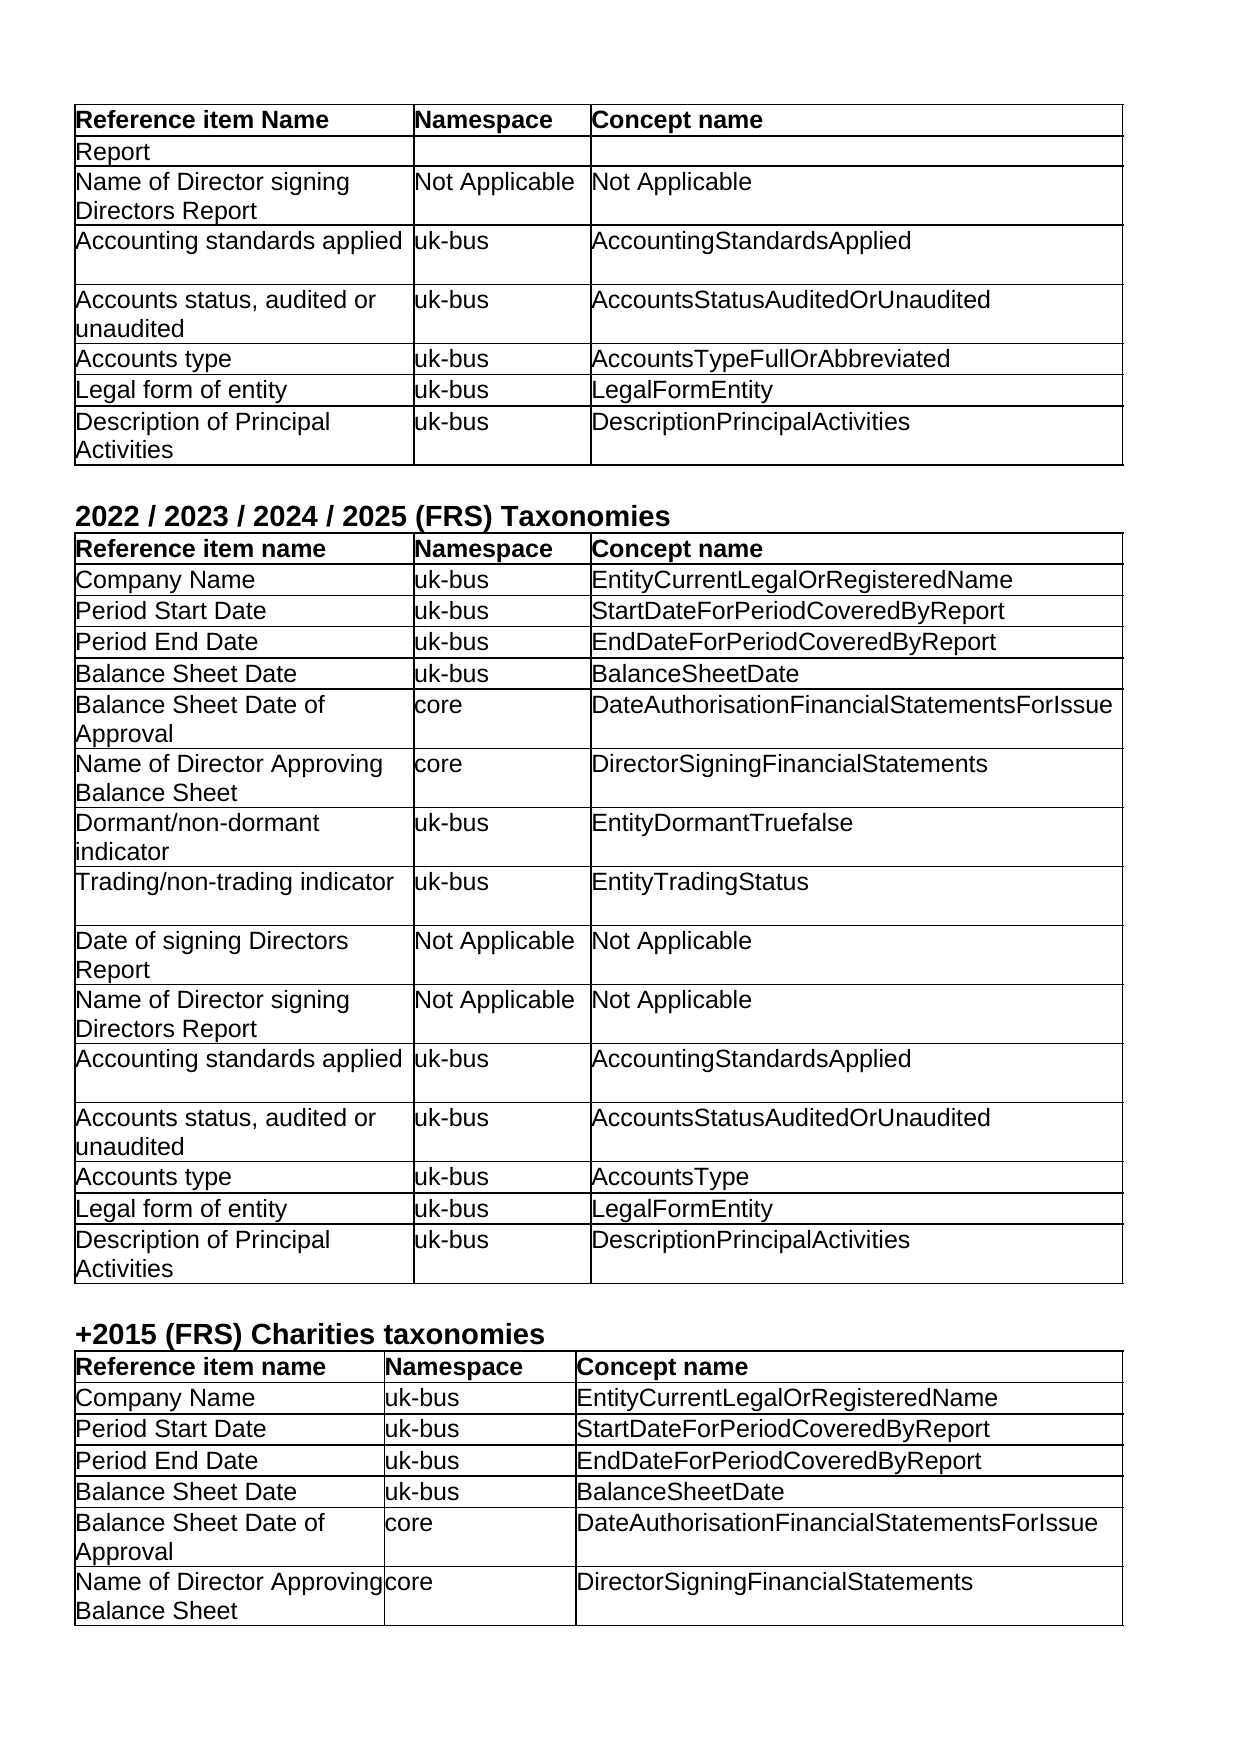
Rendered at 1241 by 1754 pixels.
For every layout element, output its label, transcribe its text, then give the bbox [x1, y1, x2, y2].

table_cell [592, 137, 1122, 165]
table_cell EntityDormantTruefalse [592, 808, 1122, 866]
table_cell DirectorSigningFinancialStatements [577, 1567, 1122, 1625]
table_cell LegalFormEntity [592, 1194, 1122, 1223]
table_cell Balance Sheet Date of Approval [76, 690, 413, 747]
table_cell Not Applicable [415, 167, 590, 224]
table_cell Accounts type [76, 1162, 413, 1192]
table_cell uk-bus [415, 867, 590, 924]
table_cell StartDateForPeriodCoveredByReport [592, 596, 1122, 626]
table_header Concept name [577, 1352, 1122, 1382]
table_cell Dormant/non-dormant indicator [76, 808, 413, 866]
table_header Reference item name [76, 1352, 384, 1382]
table_cell Report [76, 137, 413, 165]
table_cell Not Applicable [415, 926, 590, 984]
table_header Namespace [385, 1352, 575, 1382]
table_cell uk-bus [415, 1162, 590, 1192]
table_cell uk-bus [415, 627, 590, 657]
table_cell uk-bus [415, 808, 590, 866]
table_cell Period Start Date [76, 596, 413, 626]
table_cell EndDateForPeriodCoveredByReport [592, 627, 1122, 657]
table_cell uk-bus [385, 1415, 575, 1444]
table_cell LegalFormEntity [592, 375, 1122, 405]
table_cell Date of signing Directors Report [76, 926, 413, 984]
table_cell StartDateForPeriodCoveredByReport [577, 1415, 1122, 1444]
table_cell Legal form of entity [76, 375, 413, 405]
table_cell core [385, 1508, 575, 1566]
table_cell core [415, 690, 590, 747]
table_cell [415, 137, 590, 165]
table_cell Company Name [76, 1383, 384, 1413]
table_cell Not Applicable [592, 167, 1122, 224]
table_cell AccountsTypeFullOrAbbreviated [592, 344, 1122, 374]
table_header Concept name [592, 534, 1122, 563]
table_cell DescriptionPrincipalActivities [592, 1225, 1122, 1282]
table_cell Accounts type [76, 344, 413, 374]
table_cell uk-bus [415, 659, 590, 688]
table_cell Company Name [76, 565, 413, 594]
table_cell Not Applicable [592, 985, 1122, 1043]
table_cell uk-bus [415, 1225, 590, 1282]
table_cell Period Start Date [76, 1415, 384, 1444]
table_header Namespace [415, 105, 590, 135]
subtitle 2022 / 2023 / 2024 / 2025 (FRS) Taxonomies [75, 498, 1165, 532]
table_cell Accounts status, audited or unaudited [76, 1103, 413, 1161]
table_cell EntityCurrentLegalOrRegisteredName [577, 1383, 1122, 1413]
table_cell Name of Director Approving Balance Sheet [76, 1567, 384, 1625]
table_cell uk-bus [415, 375, 590, 405]
table_header Namespace [415, 534, 590, 563]
table_cell Description of Principal Activities [76, 1225, 413, 1282]
table_header Reference item name [76, 534, 413, 563]
table_cell uk-bus [415, 226, 590, 283]
table_cell Accounting standards applied [76, 1044, 413, 1102]
table_cell uk-bus [385, 1477, 575, 1507]
table_cell Legal form of entity [76, 1194, 413, 1223]
table_cell uk-bus [415, 344, 590, 374]
table_cell Period End Date [76, 627, 413, 657]
table_cell Trading/non-trading indicator [76, 867, 413, 924]
table_cell AccountsStatusAuditedOrUnaudited [592, 285, 1122, 342]
table_cell EntityTradingStatus [592, 867, 1122, 924]
table_cell Accounting standards applied [76, 226, 413, 283]
table_cell uk-bus [415, 1044, 590, 1102]
table_cell Description of Principal Activities [76, 407, 413, 464]
table_cell uk-bus [415, 1194, 590, 1223]
table_header Concept name [592, 105, 1122, 135]
table_cell uk-bus [385, 1383, 575, 1413]
table_cell core [415, 749, 590, 806]
table_cell Name of Director Approving Balance Sheet [76, 749, 413, 806]
table_cell AccountsType [592, 1162, 1122, 1192]
table_cell Period End Date [76, 1446, 384, 1475]
table_cell uk-bus [415, 285, 590, 342]
subtitle +2015 (FRS) Charities taxonomies [75, 1317, 1165, 1350]
table_cell uk-bus [415, 565, 590, 594]
table_cell Name of Director signing Directors Report [76, 167, 413, 224]
table_cell Not Applicable [592, 926, 1122, 984]
table_cell core [385, 1567, 575, 1625]
table_header Reference item Name [76, 105, 413, 135]
table_cell AccountsStatusAuditedOrUnaudited [592, 1103, 1122, 1161]
table_cell EntityCurrentLegalOrRegisteredName [592, 565, 1122, 594]
table_cell DescriptionPrincipalActivities [592, 407, 1122, 464]
table_cell Accounts status, audited or unaudited [76, 285, 413, 342]
table_cell EndDateForPeriodCoveredByReport [577, 1446, 1122, 1475]
table_cell DateAuthorisationFinancialStatementsForIssue [577, 1508, 1122, 1566]
table_cell AccountingStandardsApplied [592, 1044, 1122, 1102]
table_cell uk-bus [415, 1103, 590, 1161]
table_cell DateAuthorisationFinancialStatementsForIssue [592, 690, 1122, 747]
table_cell uk-bus [415, 596, 590, 626]
table_cell uk-bus [415, 407, 590, 464]
table_cell Name of Director signing Directors Report [76, 985, 413, 1043]
table_cell DirectorSigningFinancialStatements [592, 749, 1122, 806]
table_cell BalanceSheetDate [577, 1477, 1122, 1507]
table_cell uk-bus [385, 1446, 575, 1475]
table_cell BalanceSheetDate [592, 659, 1122, 688]
table_cell Balance Sheet Date [76, 659, 413, 688]
table_cell AccountingStandardsApplied [592, 226, 1122, 283]
table_cell Not Applicable [415, 985, 590, 1043]
table_cell Balance Sheet Date of Approval [76, 1508, 384, 1566]
table_cell Balance Sheet Date [76, 1477, 384, 1507]
